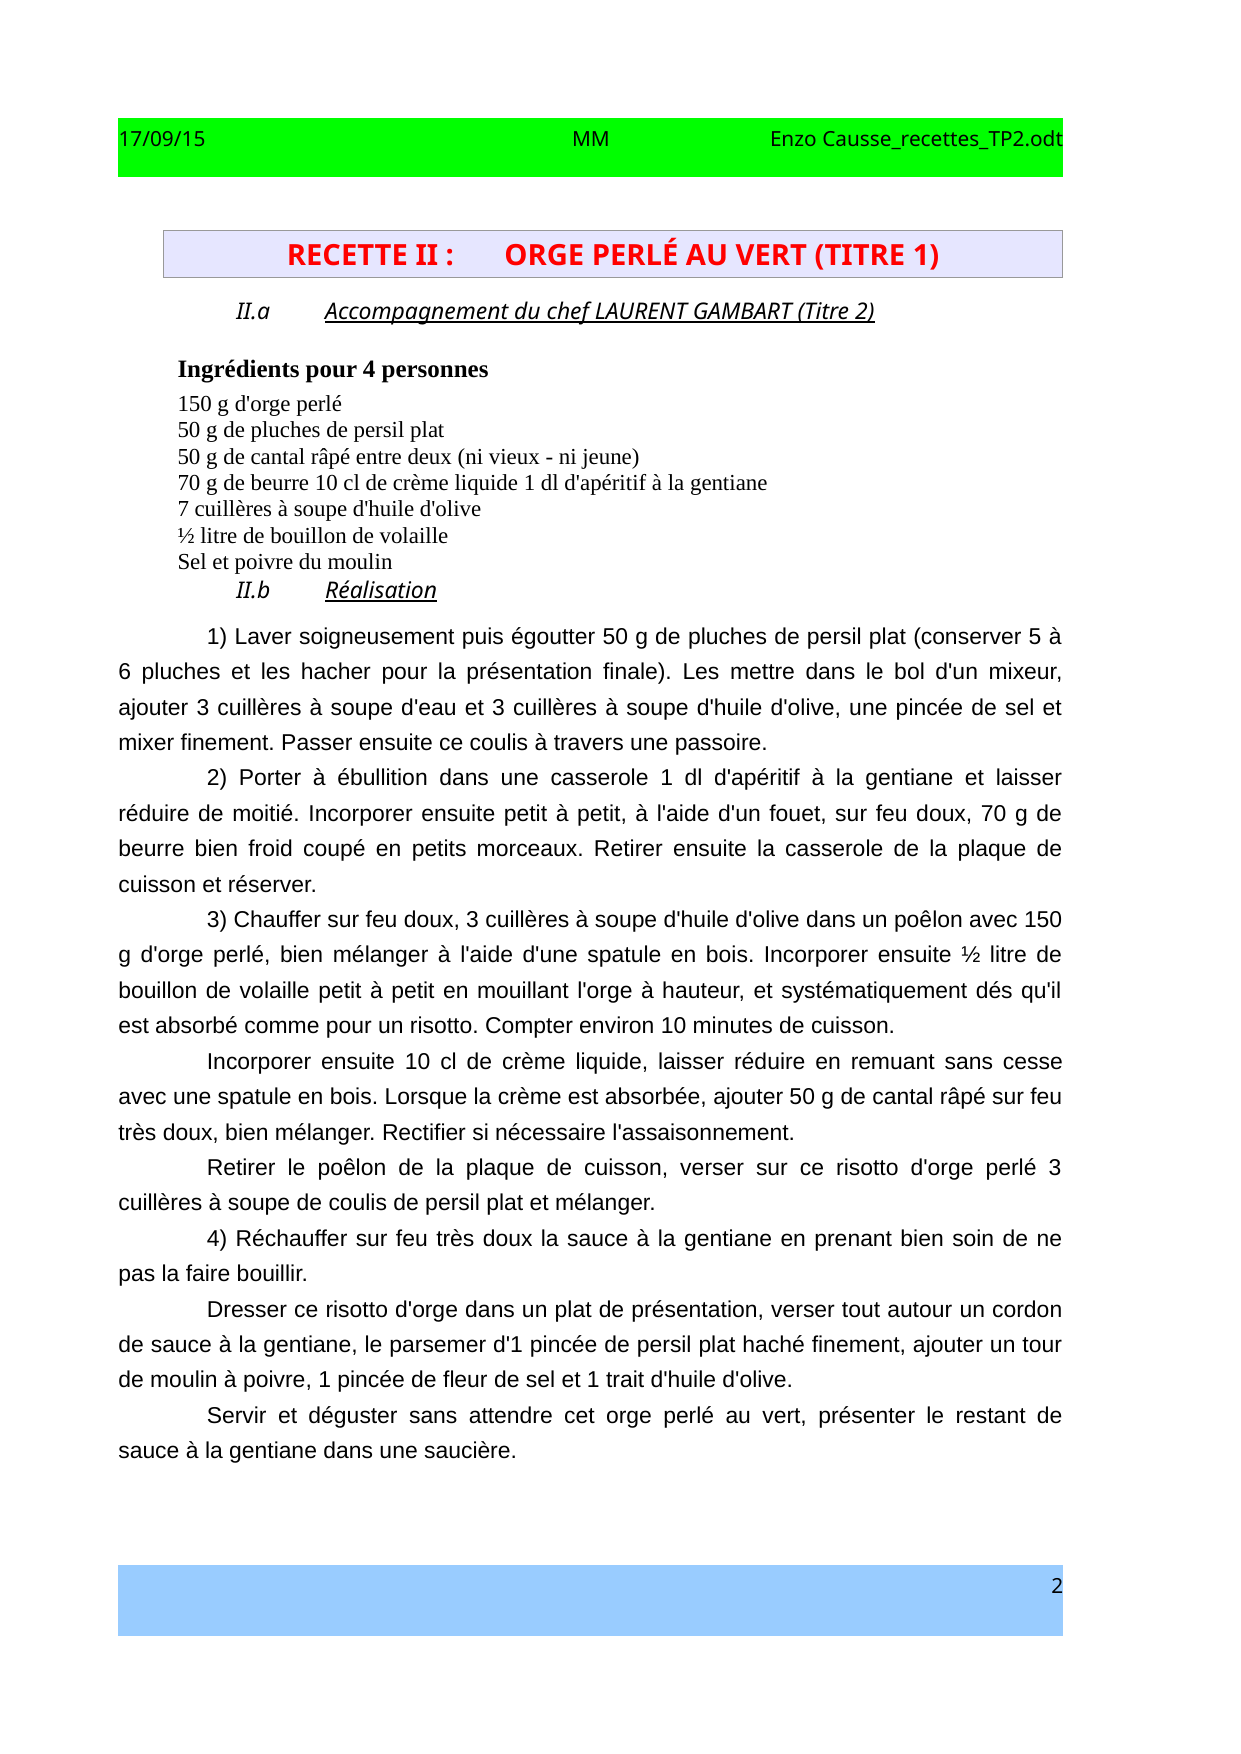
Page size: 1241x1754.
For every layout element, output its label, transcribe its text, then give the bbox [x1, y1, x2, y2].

subtitle Orge perlé au vert (Titre 1) [164, 231, 1062, 277]
subtitle Réalisation [177, 574, 1063, 604]
text Dresser ce risotto d'orge dans un plat de présentation, verser tout autour un cordon de sauce à la gentiane, le parsemer d'1 pincée de persil plat haché finement, ajouter un tour de moulin à poivre, 1 pincée de fleur de sel et 1 trait d'huile d'olive. [118, 1289, 1063, 1395]
subtitle 50 g de pluches de persil plat [177, 416, 1063, 443]
text 4) Réchauffer sur feu très doux la sauce à la gentiane en prenant bien soin de ne pas la faire bouillir. [118, 1218, 1063, 1289]
text 1) Laver soigneusement puis égoutter 50 g de pluches de persil plat (conserver 5 à 6 pluches et les hacher pour la présentation finale). Les mettre dans le bol d'un mixeur, ajouter 3 cuillères à soupe d'eau et 3 cuillères à soupe d'huile d'olive, une pincée de sel et mixer finement. Passer ensuite ce coulis à travers une passoire. [118, 616, 1063, 757]
text Incorporer ensuite 10 cl de crème liquide, laisser réduire en remuant sans cesse avec une spatule en bois. Lorsque la crème est absorbée, ajouter 50 g de cantal râpé sur feu très doux, bien mélanger. Rectifier si nécessaire l'assaisonnement. [118, 1041, 1063, 1147]
subtitle Sel et poivre du moulin [177, 548, 1063, 574]
subtitle 150 g d'orge perlé [177, 390, 1063, 416]
subtitle 7 cuillères à soupe d'huile d'olive [177, 495, 1063, 522]
text 3) Chauffer sur feu doux, 3 cuillères à soupe d'huile d'olive dans un poêlon avec 150 g d'orge perlé, bien mélanger à l'aide d'une spatule en bois. Incorporer ensuite ½ litre de bouillon de volaille petit à petit en mouillant l'orge à hauteur, et systématiquement dés qu'il est absorbé comme pour un risotto. Compter environ 10 minutes de cuisson. [118, 899, 1063, 1041]
subtitle 50 g de cantal râpé entre deux (ni vieux - ni jeune) [177, 443, 1063, 469]
text 2) Porter à ébullition dans une casserole 1 dl d'apéritif à la gentiane et laisser réduire de moitié. Incorporer ensuite petit à petit, à l'aide d'un fouet, sur feu doux, 70 g de beurre bien froid coupé en petits morceaux. Retirer ensuite la casserole de la plaque de cuisson et réserver. [118, 757, 1063, 899]
subtitle 70 g de beurre 10 cl de crème liquide 1 dl d'apéritif à la gentiane [177, 469, 1063, 495]
subtitle Ingrédients pour 4 personnes [177, 349, 1063, 384]
text Retirer le poêlon de la plaque de cuisson, verser sur ce risotto d'orge perlé 3 cuillères à soupe de coulis de persil plat et mélanger. [118, 1147, 1063, 1218]
subtitle ½ litre de bouillon de volaille [177, 522, 1063, 548]
text Servir et déguster sans attendre cet orge perlé au vert, présenter le restant de sauce à la gentiane dans une saucière. [118, 1395, 1063, 1466]
